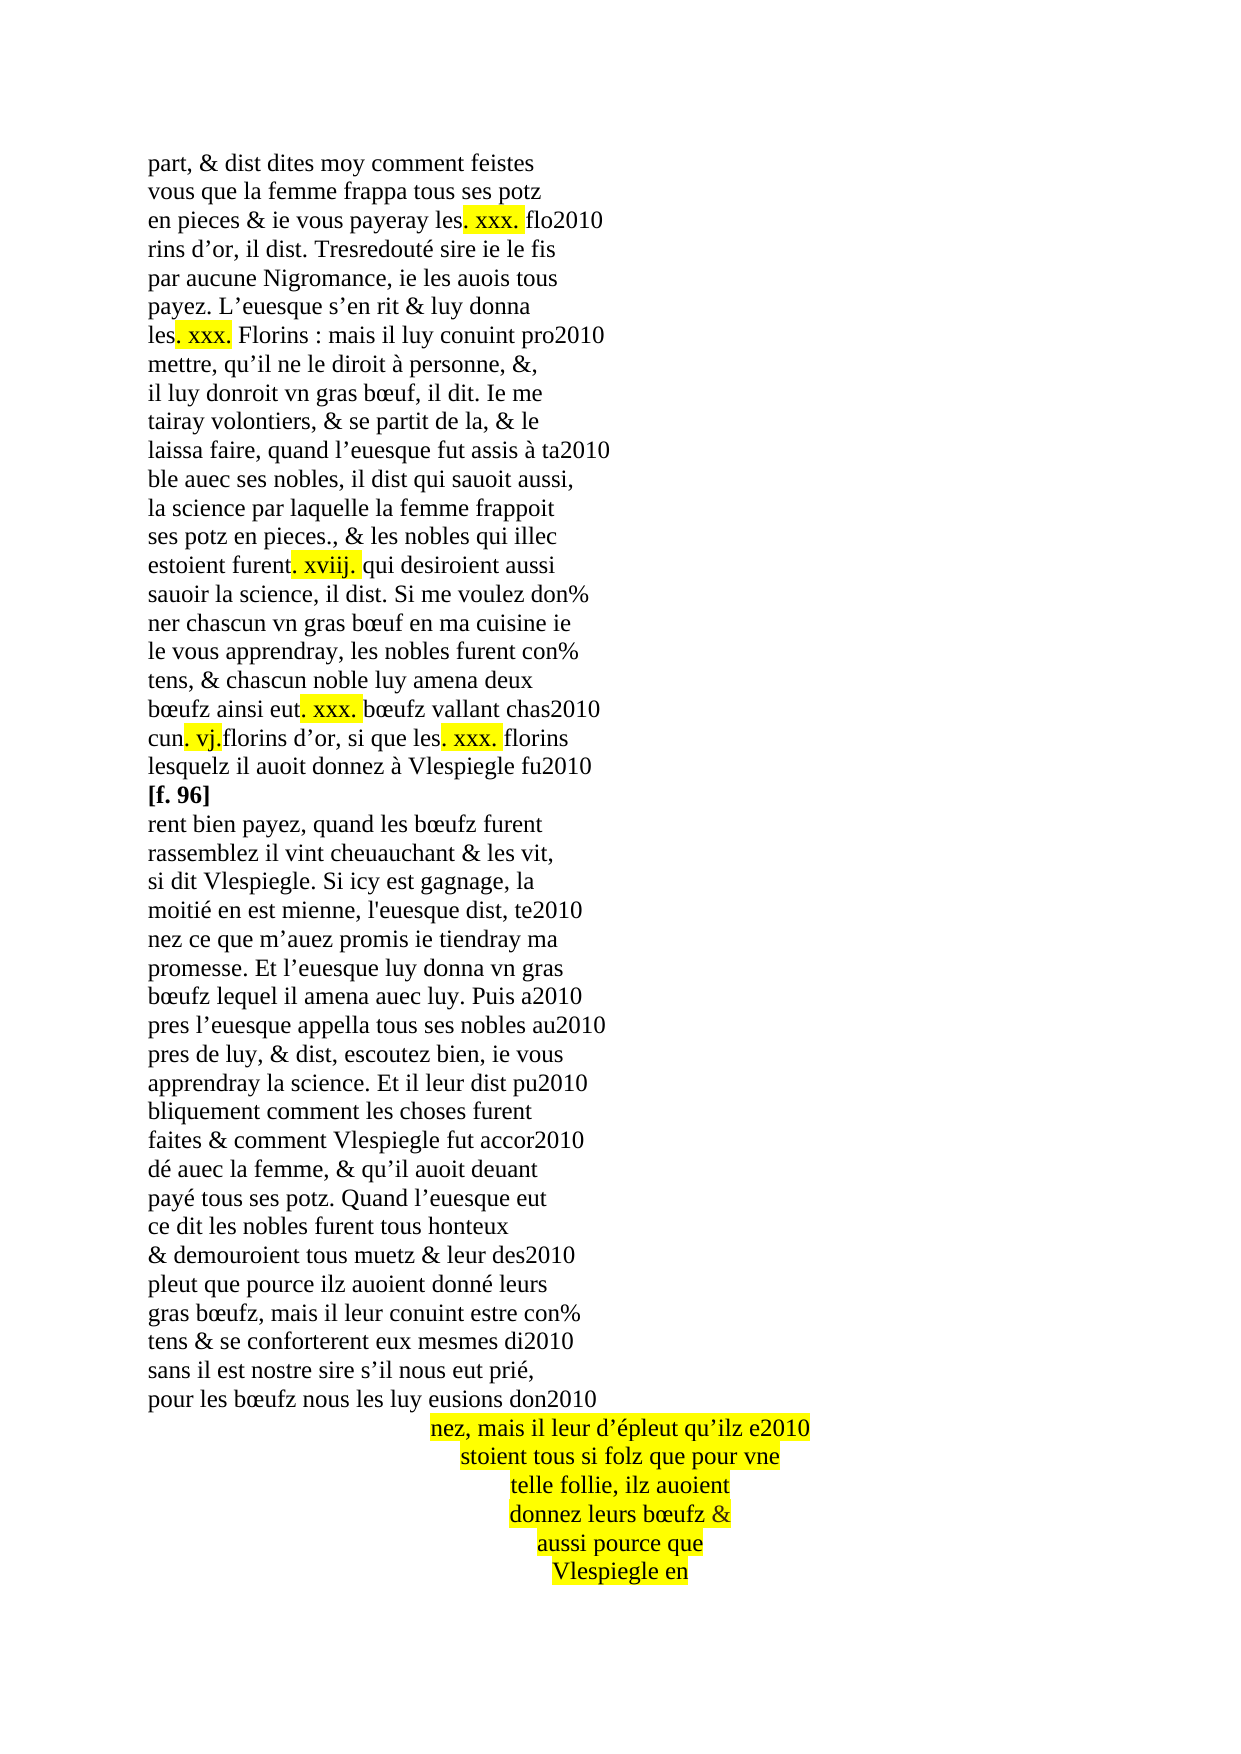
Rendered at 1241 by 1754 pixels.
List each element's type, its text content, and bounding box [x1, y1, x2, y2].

text nez, mais il leur d’épleut qu’ilz e2010 stoient tous si folz que pour vne telle follie, ilz auoient donnez leurs bœufz & aussi pource que Vlespiegle en [148, 1413, 1093, 1585]
text part, & dist dites moy comment feistes vous que la femme frappa tous ses potz en pieces & ie vous payeray les. xxx. flo2010 rins d’or, il dist. Tresredouté sire ie le fis par aucune Nigromance, ie les auois tous payez. L’euesque s’en rit & luy donna les. xxx. Florins : mais il luy conuint pro2010 mettre, qu’il ne le diroit à personne, &, il luy donroit vn gras bœuf, il dit. Ie me tairay volontiers, & se partit de la, & le laissa faire, quand l’euesque fut assis à ta2010 ble auec ses nobles, il dist qui sauoit aussi, la science par laquelle la femme frappoit ses potz en pieces., & les nobles qui illec estoient furent. xviij. qui desiroient aussi sauoir la science, il dist. Si me voulez don% ner chascun vn gras bœuf en ma cuisine ie le vous apprendray, les nobles furent con% tens, & chascun noble luy amena deux bœufz ainsi eut. xxx. bœufz vallant chas2010 cun. vj.florins d’or, si que les. xxx. florins lesquelz il auoit donnez à Vlespiegle fu2010 [f. 96] [148, 148, 1093, 809]
text rent bien payez, quand les bœufz furent rassemblez il vint cheuauchant & les vit, si dit Vlespiegle. Si icy est gagnage, la moitié en est mienne, l'euesque dist, te2010 nez ce que m’auez promis ie tiendray ma promesse. Et l’euesque luy donna vn gras bœufz lequel il amena auec luy. Puis a2010 pres l’euesque appella tous ses nobles au2010 pres de luy, & dist, escoutez bien, ie vous apprendray la science. Et il leur dist pu2010 bliquement comment les choses furent faites & comment Vlespiegle fut accor2010 dé auec la femme, & qu’il auoit deuant payé tous ses potz. Quand l’euesque eut ce dit les nobles furent tous honteux & demouroient tous muetz & leur des2010 pleut que pource ilz auoient donné leurs gras bœufz, mais il leur conuint estre con% tens & se conforterent eux mesmes di2010 sans il est nostre sire s’il nous eut prié, pour les bœufz nous les luy eusions don2010 [148, 809, 1093, 1413]
